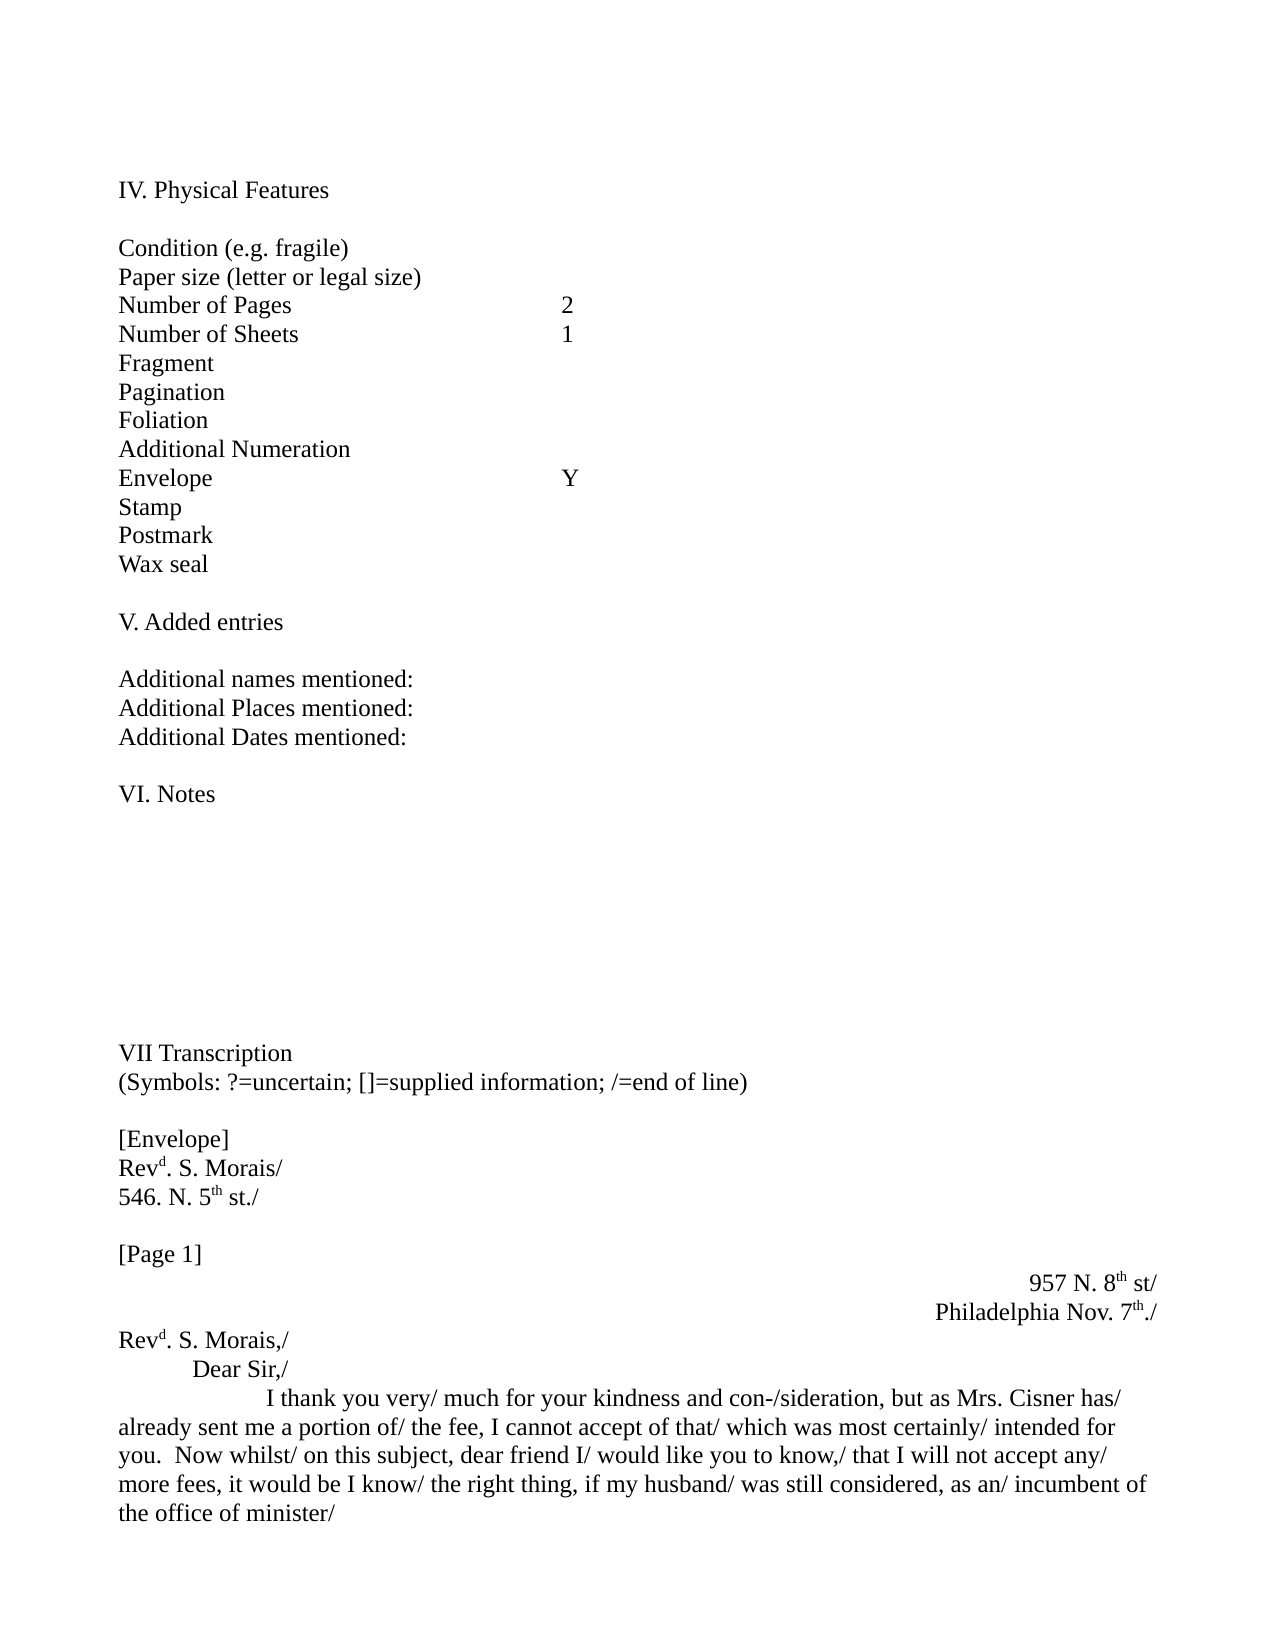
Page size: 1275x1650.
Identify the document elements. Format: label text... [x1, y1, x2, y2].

text Additional names mentioned: [118, 664, 1157, 693]
text Condition (e.g. fragile) [118, 233, 1157, 262]
text Revd. S. Morais/ [118, 1153, 1157, 1182]
text IV. Physical Features [118, 176, 1157, 204]
text (Symbols: ?=uncertain; []=supplied information; /=end of line) [118, 1067, 1157, 1096]
text Pagination [118, 377, 1157, 406]
text Revd. S. Morais,/ [118, 1326, 1157, 1354]
text Fragment [118, 348, 1157, 377]
text Number of Pages 2 [118, 291, 1157, 319]
text [Page 1] [118, 1239, 1157, 1268]
text Additional Dates mentioned: [118, 722, 1157, 751]
text Additional Places mentioned: [118, 693, 1157, 722]
text Wax seal [118, 549, 1157, 578]
text Philadelphia Nov. 7th./ [118, 1297, 1157, 1326]
text Dear Sir,/ [118, 1354, 1157, 1383]
text Postma rk [118, 521, 1157, 549]
text I thank you very/ much for your kindness and con-/sideration, but as Mrs. Cisner has/ already sent me a portion of/ the fee, I cannot accept of that/ which was most certainly/ intended for you. Now whilst/ on this subject, dear friend I/ would like you to know,/ that I will not accept any/ more fees, it would be I know/ the right thing, if my husband/ was still considered, as an/ incumbent of the office of minister/ [118, 1383, 1157, 1527]
text Stamp [118, 492, 1157, 521]
text Foliation [118, 406, 1157, 434]
text Envelope Y [118, 463, 1157, 492]
text V. Added entries [118, 607, 1157, 636]
text VII Transcription [118, 1038, 1157, 1067]
text Paper size (letter or legal size) [118, 262, 1157, 291]
text VI. Notes [118, 779, 1157, 808]
text 546. N. 5th st./ [118, 1182, 1157, 1211]
text 957 N. 8th st/ [118, 1268, 1157, 1297]
text Additional Numeration [118, 434, 1157, 463]
text [Envelope] [118, 1124, 1157, 1153]
text Number of Sheets 1 [118, 319, 1157, 348]
